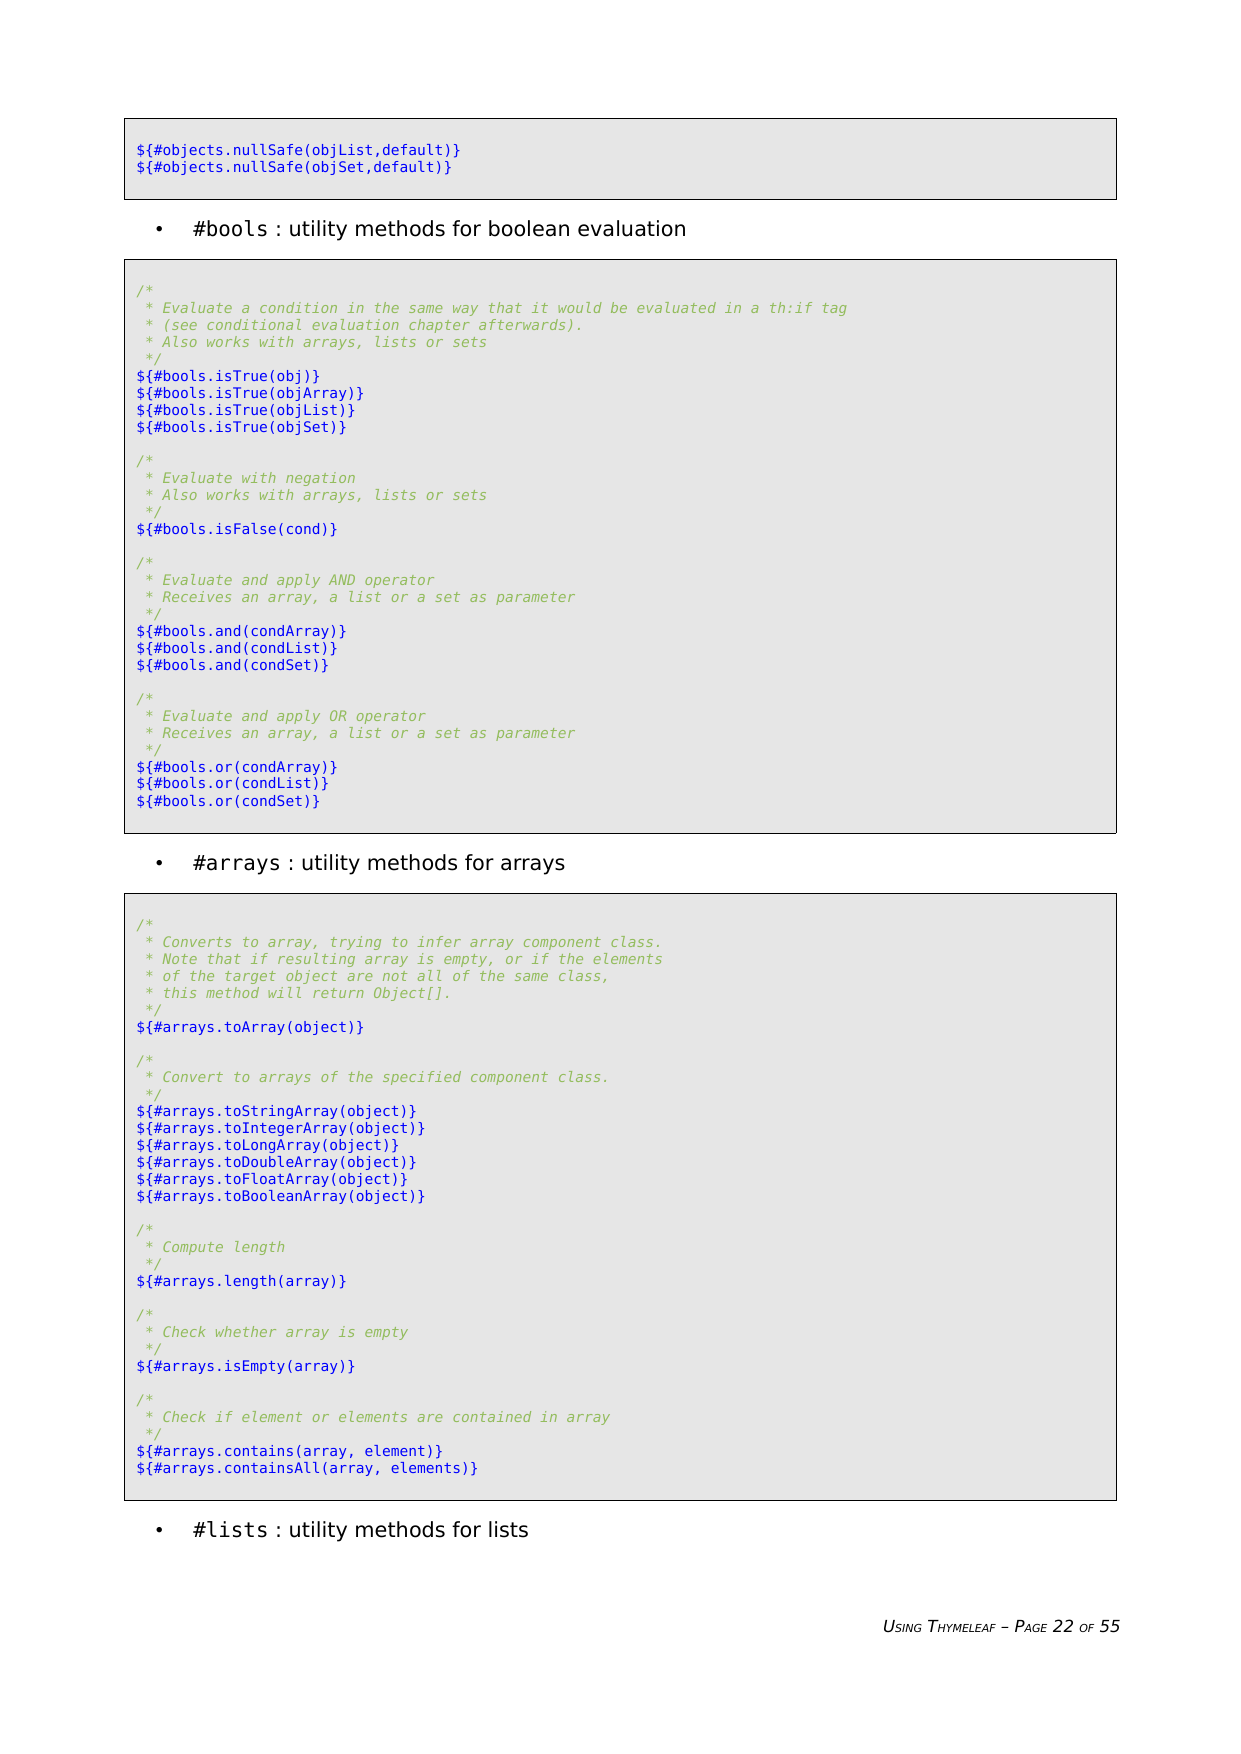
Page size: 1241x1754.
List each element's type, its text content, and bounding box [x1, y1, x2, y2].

text /* * Evaluate a condition in the same way that it would be evaluated in a th:if tag * (see conditional evaluation chapter afterwards). * Also works with arrays, lists or sets */ ${#bools.isTrue(obj)} ${#bools.isTrue(objArray)} ${#bools.isTrue(objList)} ${#bools.isTrue(objSet)} /* * Evaluate with negation * Also works with arrays, lists or sets */ ${#bools.isFalse(cond)} /* * Evaluate and apply AND operator * Receives an array, a list or a set as parameter */ ${#bools.and(condArray)} ${#bools.and(condList)} ${#bools.and(condSet)} /* * Evaluate and apply OR operator * Receives an array, a list or a set as parameter */ ${#bools.or(condArray)} ${#bools.or(condList)} ${#bools.or(condSet)} [125, 260, 1116, 833]
text /* * Converts to array, trying to infer array component class. * Note that if resulting array is empty, or if the elements * of the target object are not all of the same class, * this method will return Object[]. */ ${#arrays.toArray(object)} /* * Convert to arrays of the specified component class. */ ${#arrays.toStringArray(object)} ${#arrays.toIntegerArray(object)} ${#arrays.toLongArray(object)} ${#arrays.toDoubleArray(object)} ${#arrays.toFloatArray(object)} ${#arrays.toBooleanArray(object)} /* * Compute length */ ${#arrays.length(array)} /* * Check whether array is empty */ ${#arrays.isEmpty(array)} /* * Check if element or elements are contained in array */ ${#arrays.contains(array, element)} ${#arrays.containsAll(array, elements)} [125, 894, 1116, 1500]
list #lists : utility methods for lists [156, 1518, 1122, 1543]
list #bools : utility methods for boolean evaluation [156, 217, 1122, 242]
text ${#objects.nullSafe(objList,default)} ${#objects.nullSafe(objSet,default)} [125, 119, 1116, 199]
list #arrays : utility methods for arrays [156, 851, 1122, 875]
